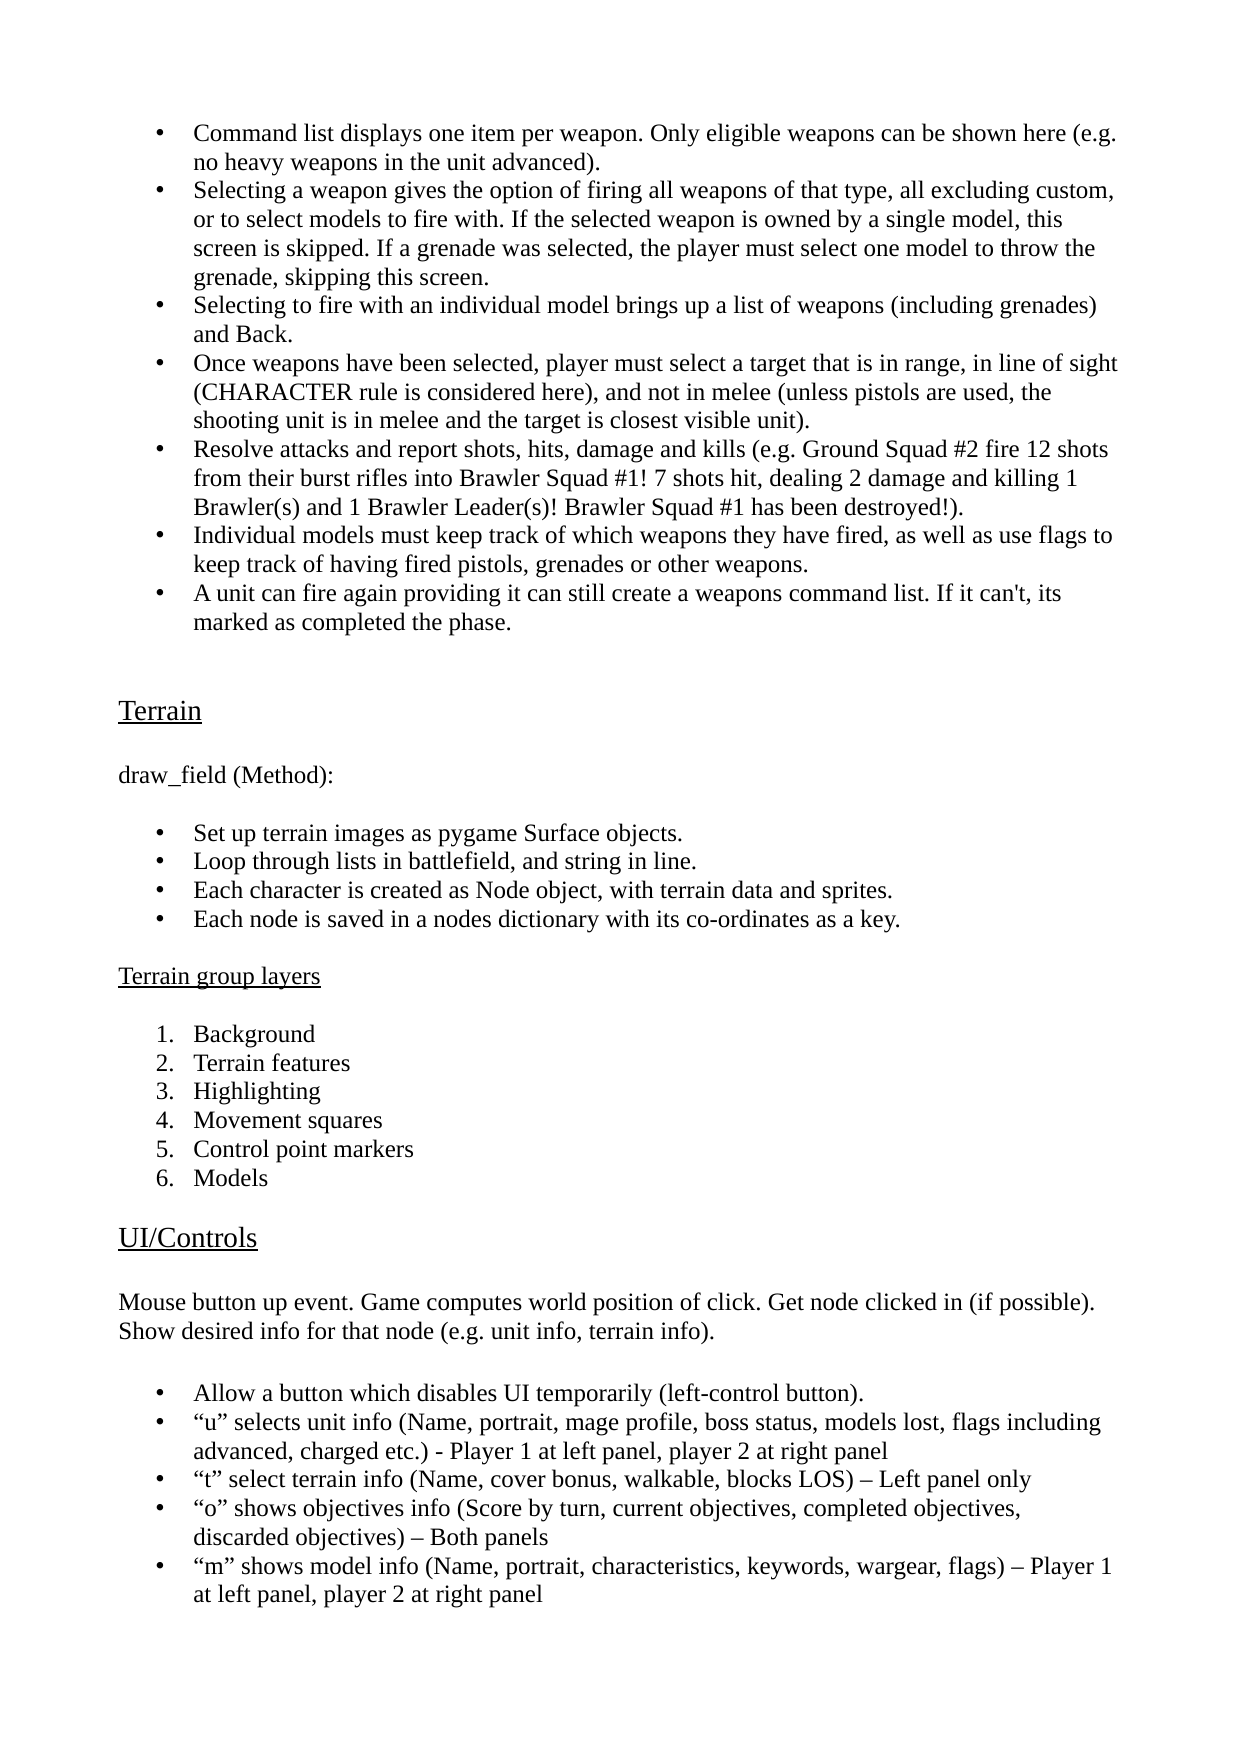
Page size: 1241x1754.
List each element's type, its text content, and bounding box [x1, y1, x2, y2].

list Loop through lists in battlefield, and string in line. [156, 846, 1122, 875]
text Terrain [118, 693, 1122, 727]
text draw_field (Method): [118, 760, 1122, 789]
list Once weapons have been selected, player must select a target that is in range, in line of sight (CHARACTER rule is considered here), and not in melee (unless pistols are used, the shooting unit is in melee and the target is closest visible unit). [156, 348, 1122, 434]
list “o” shows objectives info (Score by turn, current objectives, completed objectives, discarded objectives) – Both panels [156, 1493, 1122, 1551]
list Set up terrain images as pygame Surface objects. [156, 818, 1122, 846]
list Movement squares [156, 1105, 1122, 1134]
text Terrain group layers [118, 961, 1122, 990]
list “m” shows model info (Name, portrait, characteristics, keywords, wargear, flags) – Player 1 at left panel, player 2 at right panel [156, 1551, 1122, 1608]
text UI/Controls [118, 1220, 1122, 1254]
list Models [156, 1163, 1122, 1191]
list “t” select terrain info (Name, cover bonus, walkable, blocks LOS) – Left panel only [156, 1464, 1122, 1493]
list Each node is saved in a nodes dictionary with its co-ordinates as a key. [156, 904, 1122, 933]
list Selecting to fire with an individual model brings up a list of weapons (including grenades) and Back. [156, 291, 1122, 348]
list Command list displays one item per weapon. Only eligible weapons can be shown here (e.g. no heavy weapons in the unit advanced). [156, 118, 1122, 176]
list Resolve attacks and report shots, hits, damage and kills (e.g. Ground Squad #2 fire 12 shots from their burst rifles into Brawler Squad #1! 7 shots hit, dealing 2 damage and killing 1 Brawler(s) and 1 Brawler Leader(s)! Brawler Squad #1 has been destroyed!). [156, 434, 1122, 521]
list Allow a button which disables UI temporarily (left-control button). [156, 1378, 1122, 1407]
list A unit can fire again providing it can still create a weapons command list. If it can't, its marked as completed the phase. [156, 578, 1122, 636]
list Control point markers [156, 1134, 1122, 1163]
list Individual models must keep track of which weapons they have fired, as well as use flags to keep track of having fired pistols, grenades or other weapons. [156, 521, 1122, 578]
list Background [156, 1019, 1122, 1048]
list “u” selects unit info (Name, portrait, mage profile, boss status, models lost, flags including advanced, charged etc.) - Player 1 at left panel, player 2 at right panel [156, 1407, 1122, 1464]
list Selecting a weapon gives the option of firing all weapons of that type, all excluding custom, or to select models to fire with. If the selected weapon is owned by a single model, this screen is skipped. If a grenade was selected, the player must select one model to throw the grenade, skipping this screen. [156, 176, 1122, 291]
list Terrain features [156, 1048, 1122, 1076]
list Highlighting [156, 1076, 1122, 1105]
list Each character is created as Node object, with terrain data and sprites. [156, 875, 1122, 904]
text Mouse button up event. Game computes world position of click. Get node clicked in (if possible). Show desired info for that node (e.g. unit info, terrain info). [118, 1287, 1122, 1345]
